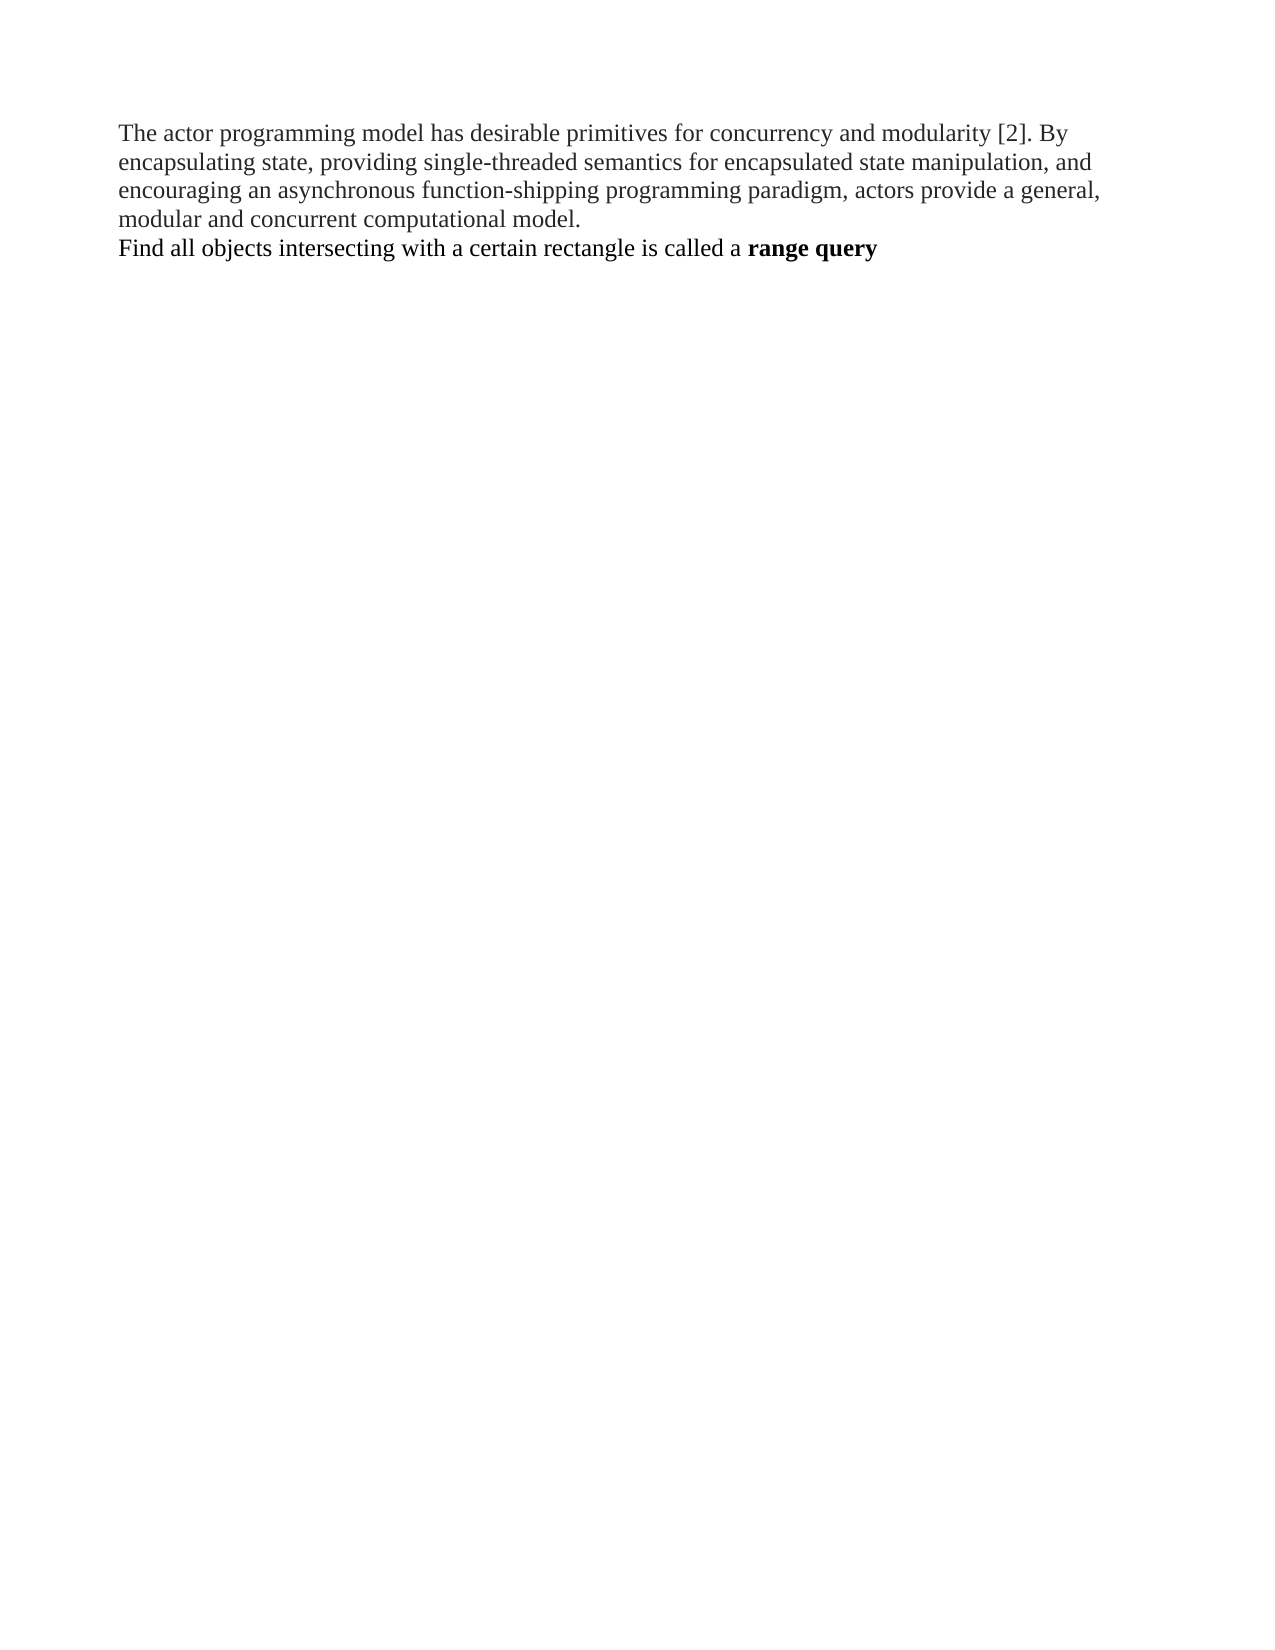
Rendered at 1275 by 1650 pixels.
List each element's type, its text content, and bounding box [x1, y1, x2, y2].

text Find all objects intersecting with a certain rectangle is called a range query [118, 233, 1157, 262]
text The actor programming model has desirable primitives for concurrency and modularity [2]. By encapsulating state, providing single-threaded semantics for encapsulated state manipulation, and encouraging an asynchronous function-shipping programming paradigm, actors provide a general, modular and concurrent computational model. [118, 118, 1157, 233]
